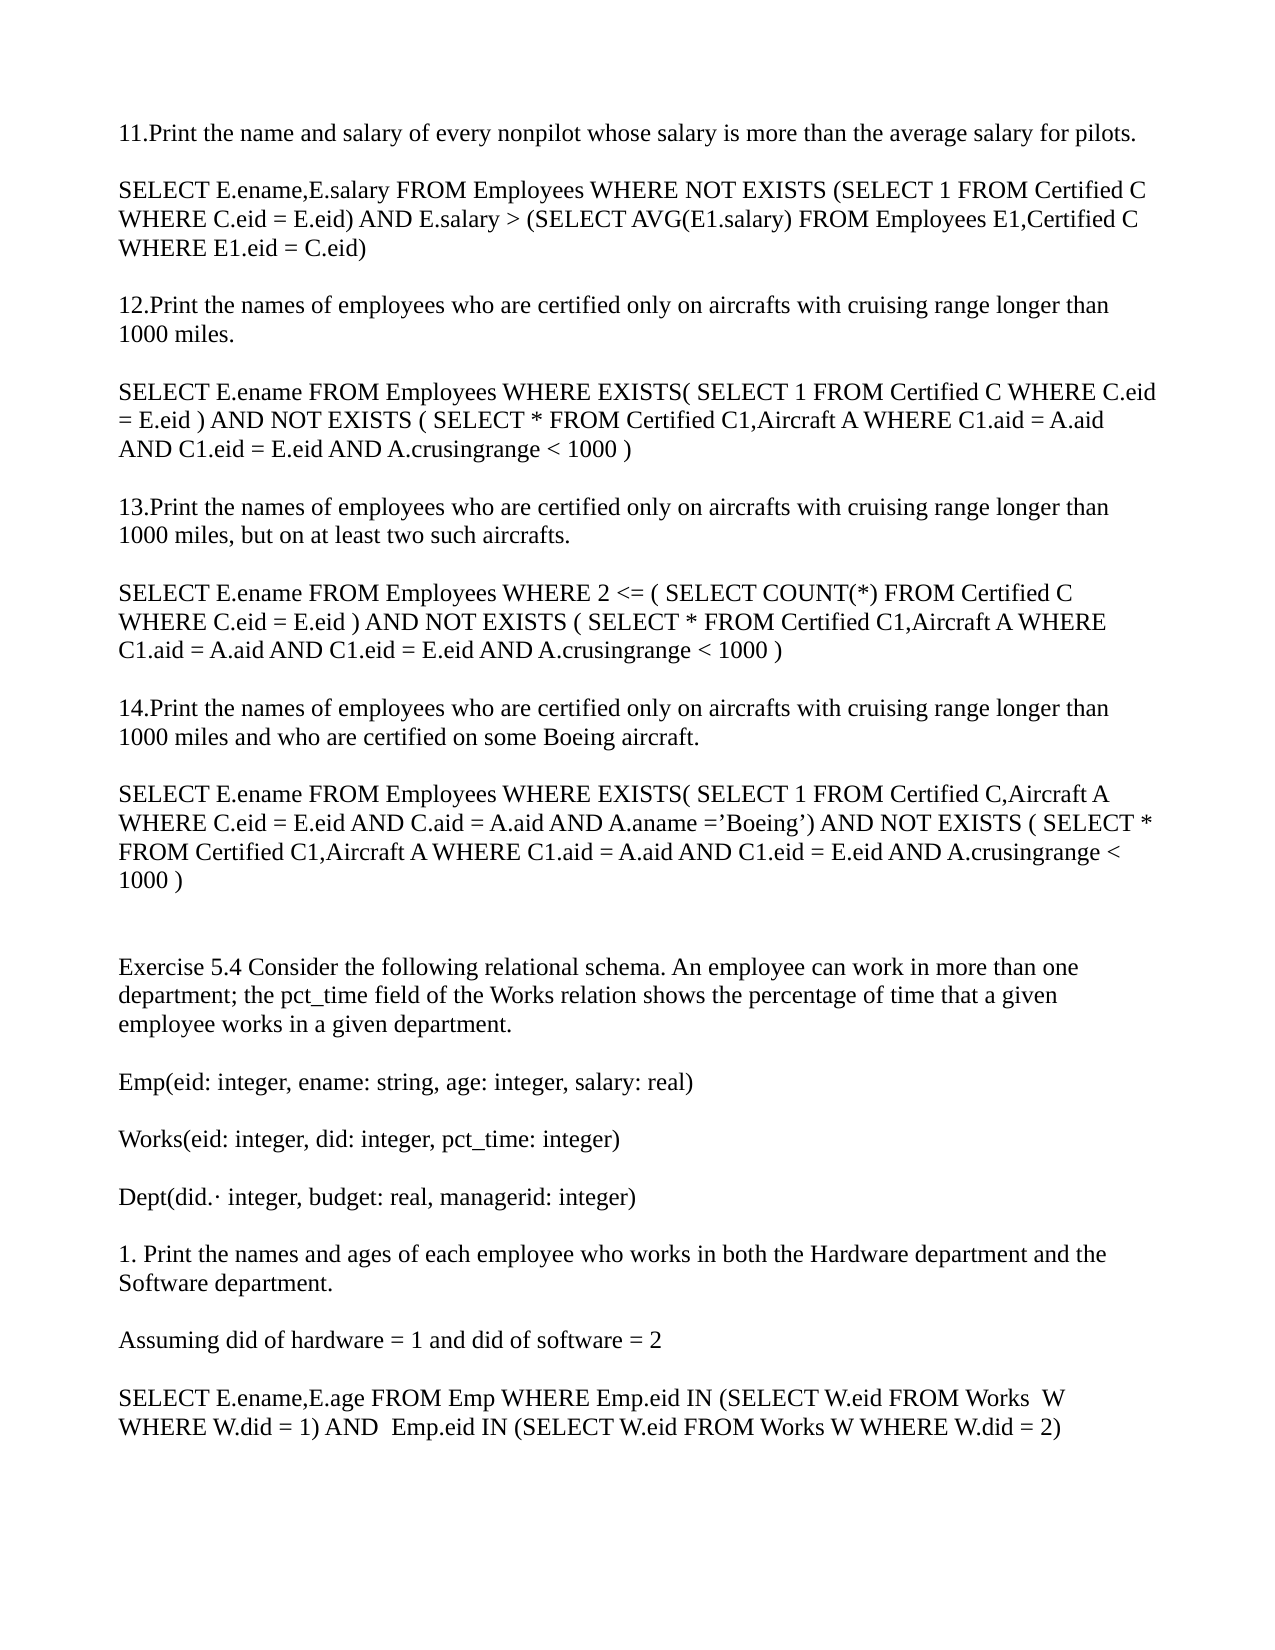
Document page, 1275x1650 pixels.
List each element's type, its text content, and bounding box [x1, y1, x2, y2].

text Exercise 5.4 Consider the following relational schema. An employee can work in more than one department; the pct_time field of the Works relation shows the percentage of time that a given employee works in a given department. [118, 952, 1157, 1038]
text SELECT E.ename FROM Employees WHERE EXISTS( SELECT 1 FROM Certified C,Aircraft A WHERE C.eid = E.eid AND C.aid = A.aid AND A.aname =’Boeing’) AND NOT EXISTS ( SELECT * FROM Certified C1,Aircraft A WHERE C1.aid = A.aid AND C1.eid = E.eid AND A.crusingrange < 1000 ) [118, 779, 1157, 894]
text SELECT E.ename FROM Employees WHERE 2 <= ( SELECT COUNT(*) FROM Certified C WHERE C.eid = E.eid ) AND NOT EXISTS ( SELECT * FROM Certified C1,Aircraft A WHERE C1.aid = A.aid AND C1.eid = E.eid AND A.crusingrange < 1000 ) [118, 578, 1157, 664]
text 14.Print the names of employees who are certified only on aircrafts with cruising range longer than 1000 miles and who are certified on some Boeing aircraft. [118, 693, 1157, 751]
text SELECT E.ename,E.age FROM Emp WHERE Emp.eid IN (SELECT W.eid FROM Works W WHERE W.did = 1) AND Emp.eid IN (SELECT W.eid FROM Works W WHERE W.did = 2) [118, 1383, 1157, 1441]
text Emp(eid: integer, ename: string, age: integer, salary: real) [118, 1067, 1157, 1096]
text 13.Print the names of employees who are certified only on aircrafts with cruising range longer than 1000 miles, but on at least two such aircrafts. [118, 492, 1157, 549]
text 12.Print the names of employees who are certified only on aircrafts with cruising range longer than 1000 miles. [118, 291, 1157, 348]
text 1. Print the names and ages of each employee who works in both the Hardware department and the Software department. [118, 1239, 1157, 1297]
text Works(eid: integer, did: integer, pct_time: integer) [118, 1124, 1157, 1153]
text Assuming did of hardware = 1 and did of software = 2 [118, 1326, 1157, 1354]
text 11.Print the name and salary of every nonpilot whose salary is more than the average salary for pilots. [118, 118, 1157, 147]
text Dept(did.· integer, budget: real, managerid: integer) [118, 1182, 1157, 1211]
text SELECT E.ename FROM Employees WHERE EXISTS( SELECT 1 FROM Certified C WHERE C.eid = E.eid ) AND NOT EXISTS ( SELECT * FROM Certified C1,Aircraft A WHERE C1.aid = A.aid AND C1.eid = E.eid AND A.crusingrange < 1000 ) [118, 377, 1157, 463]
text SELECT E.ename,E.salary FROM Employees WHERE NOT EXISTS (SELECT 1 FROM Certified C WHERE C.eid = E.eid) AND E.salary > (SELECT AVG(E1.salary) FROM Employees E1,Certified C WHERE E1.eid = C.eid) [118, 176, 1157, 262]
